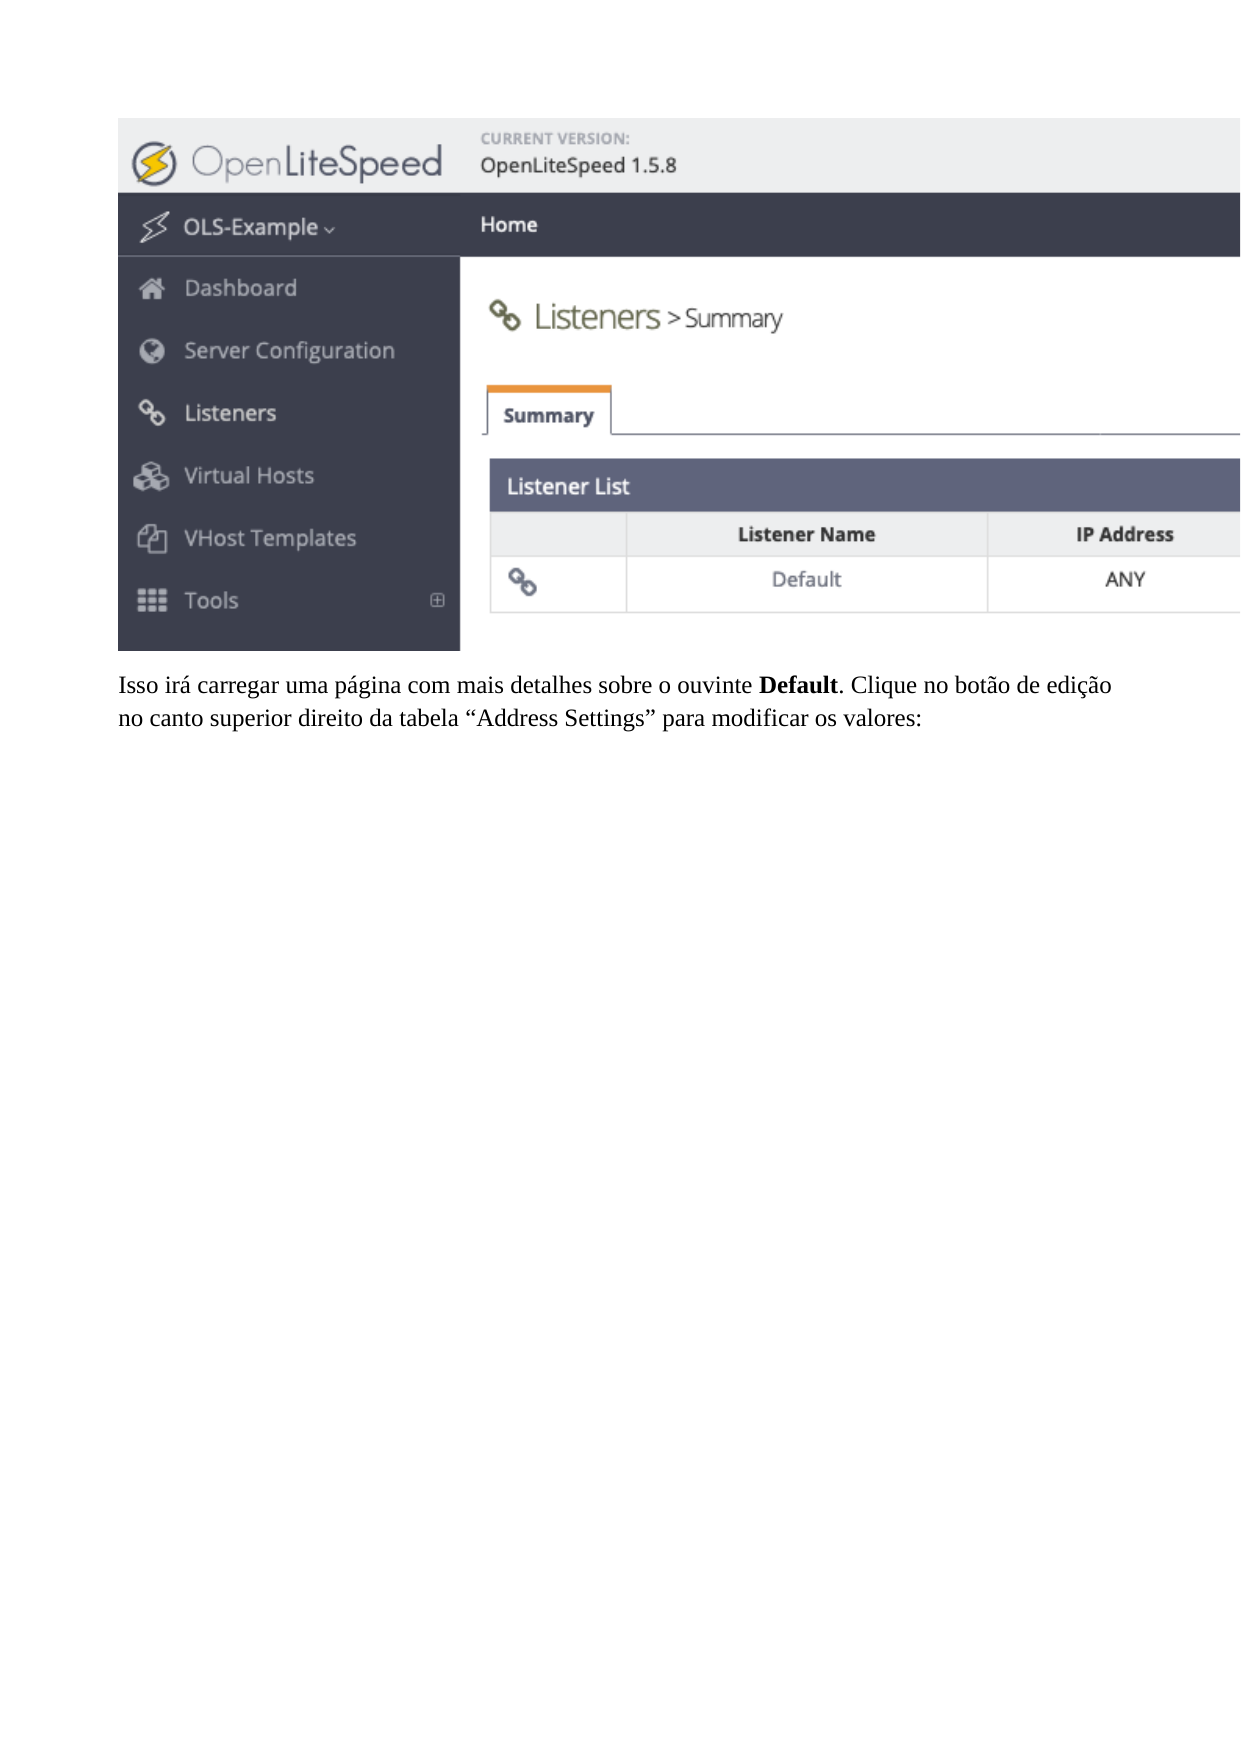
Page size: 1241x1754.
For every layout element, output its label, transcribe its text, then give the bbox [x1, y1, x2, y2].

text Isso irá carregar uma página com mais detalhes sobre o ouvinte Default. Clique no botão de edição no canto superior direito da tabela “Address Settings” para modificar os valores: [118, 670, 1122, 732]
picture [118, 118, 1241, 651]
